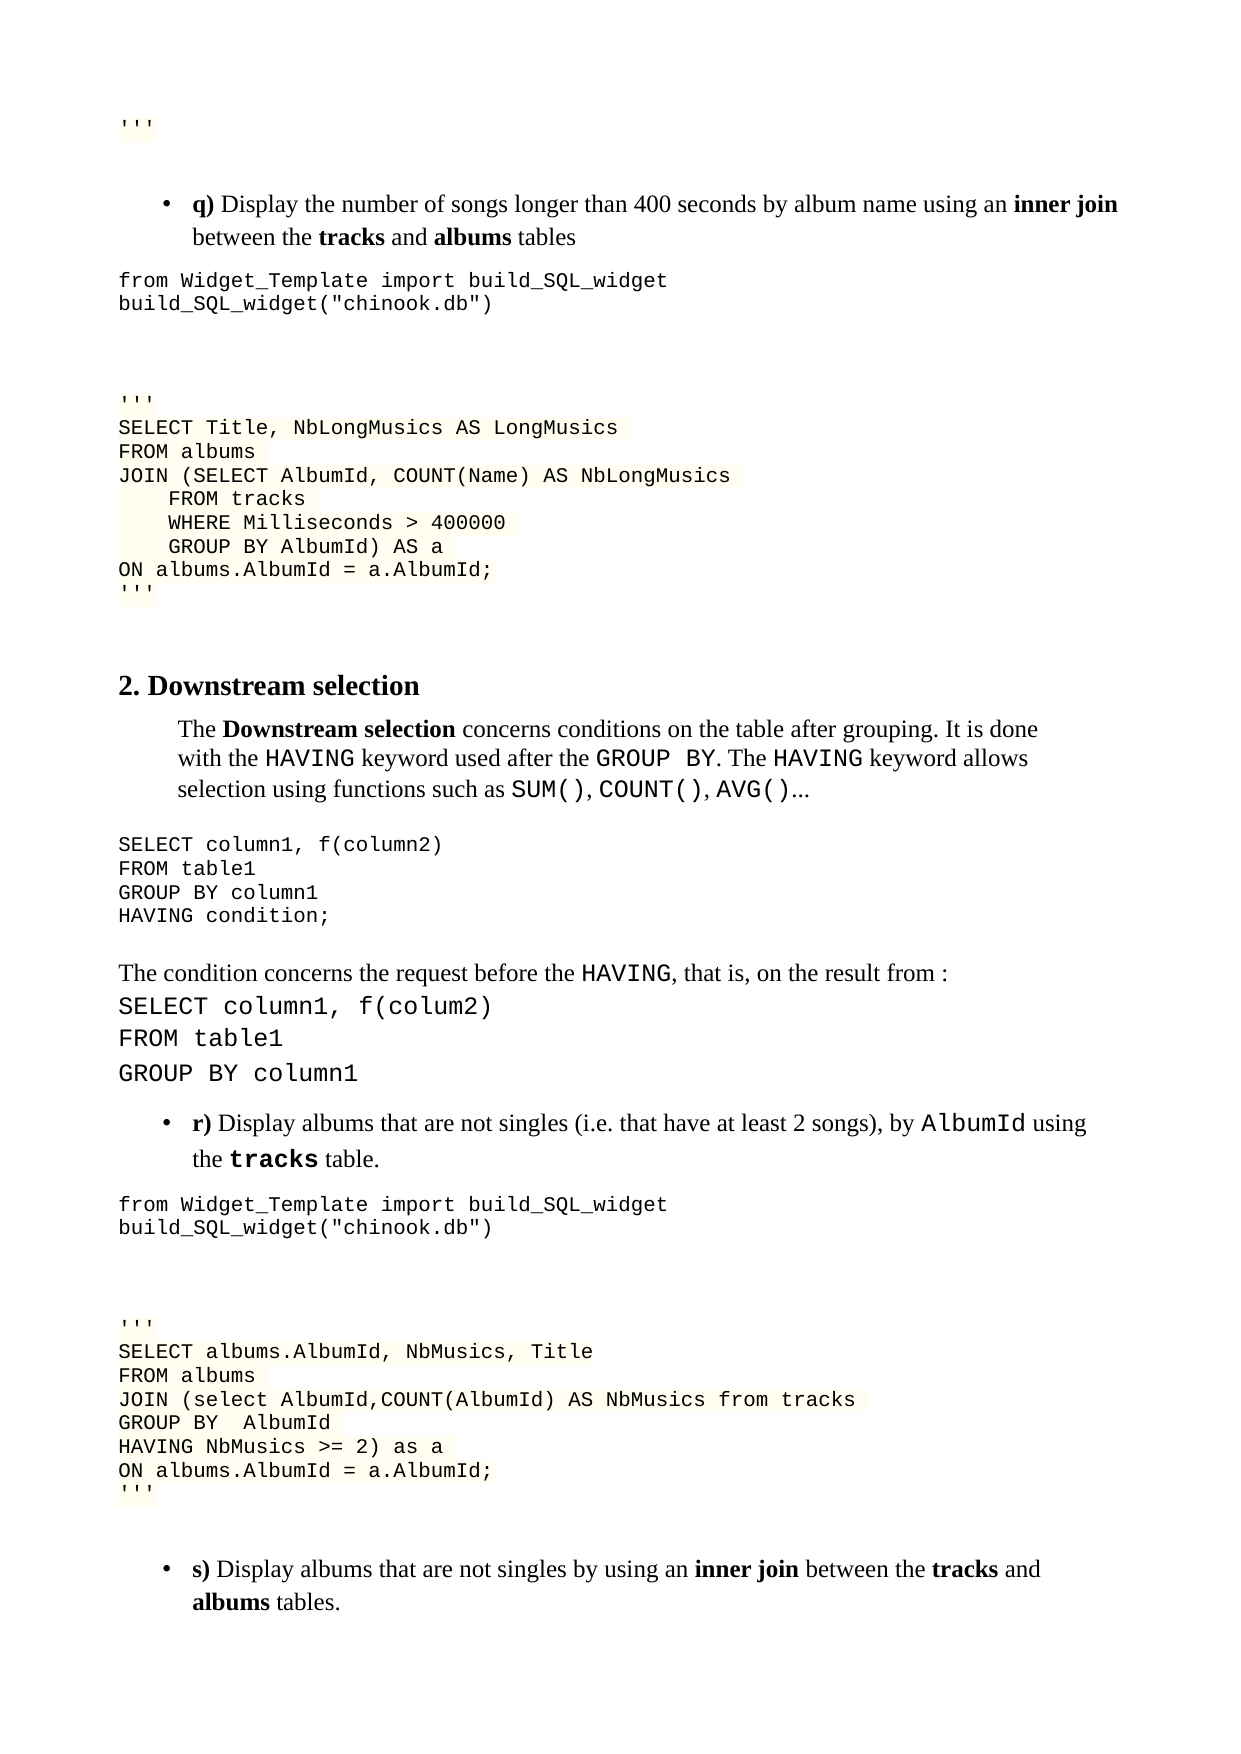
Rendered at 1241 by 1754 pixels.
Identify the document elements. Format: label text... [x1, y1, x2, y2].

text ''' [118, 1318, 1122, 1341]
text SELECT column1, f(column2) [118, 834, 1122, 858]
text from Widget_Template import build_SQL_widget [118, 270, 1122, 293]
text WHERE Milliseconds > 400000 [118, 512, 1122, 536]
text HAVING condition; [118, 905, 1122, 929]
text ​ [118, 142, 1122, 165]
text ​ [118, 317, 1122, 341]
text ​ [118, 630, 1122, 654]
text HAVING NbMusics >= 2) as a [118, 1436, 1122, 1459]
text ''' [118, 118, 1122, 142]
text SELECT albums.AlbumId, NbMusics, Title [118, 1341, 1122, 1365]
text FROM albums [118, 1365, 1122, 1389]
list s) Display albums that are not singles by using an inner join between the tracks and albums tables. [162, 1554, 1122, 1616]
text FROM table1 [118, 858, 1122, 882]
text from Widget_Template import build_SQL_widget [118, 1194, 1122, 1217]
text ''' [118, 394, 1122, 417]
text ON albums.AlbumId = a.AlbumId; [118, 1459, 1122, 1483]
text JOIN (select AlbumId,COUNT(AlbumId) AS NbMusics from tracks [118, 1389, 1122, 1412]
text build_SQL_widget("chinook.db") [118, 293, 1122, 317]
text FROM albums [118, 441, 1122, 465]
text ​ [118, 1264, 1122, 1288]
text ​ [118, 1241, 1122, 1264]
text GROUP BY AlbumId) AS a [118, 536, 1122, 559]
text ''' [118, 1483, 1122, 1507]
list q) Display the number of songs longer than 400 seconds by album name using an inner join between the tracks and albums tables [162, 189, 1122, 251]
text GROUP BY column1 [118, 882, 1122, 905]
text The condition concerns the request before the HAVING, that is, on the result from : SELECT column1, f(colum2) FROM table1 GROUP BY column1 [118, 958, 1122, 1089]
text build_SQL_widget("chinook.db") [118, 1217, 1122, 1241]
text GROUP BY AlbumId [118, 1412, 1122, 1436]
text ​ [118, 607, 1122, 630]
text ''' [118, 583, 1122, 607]
text JOIN (SELECT AlbumId, COUNT(Name) AS NbLongMusics [118, 465, 1122, 488]
text ​ [118, 341, 1122, 364]
subtitle 2. Downstream selection [118, 668, 1122, 702]
text ​ [118, 165, 1122, 189]
text ​ [118, 1507, 1122, 1531]
list r) Display albums that are not singles (i.e. that have at least 2 songs), by AlbumId using the tracks table. [162, 1108, 1122, 1174]
text SELECT Title, NbLongMusics AS LongMusics [118, 417, 1122, 441]
text ​ [118, 1531, 1122, 1554]
text ON albums.AlbumId = a.AlbumId; [118, 559, 1122, 583]
text FROM tracks [118, 488, 1122, 512]
text The Downstream selection concerns conditions on the table after grouping. It is done with the HAVING keyword used after the GROUP BY. The HAVING keyword allows selection using functions such as SUM(), COUNT(), AVG()... [177, 714, 1063, 805]
